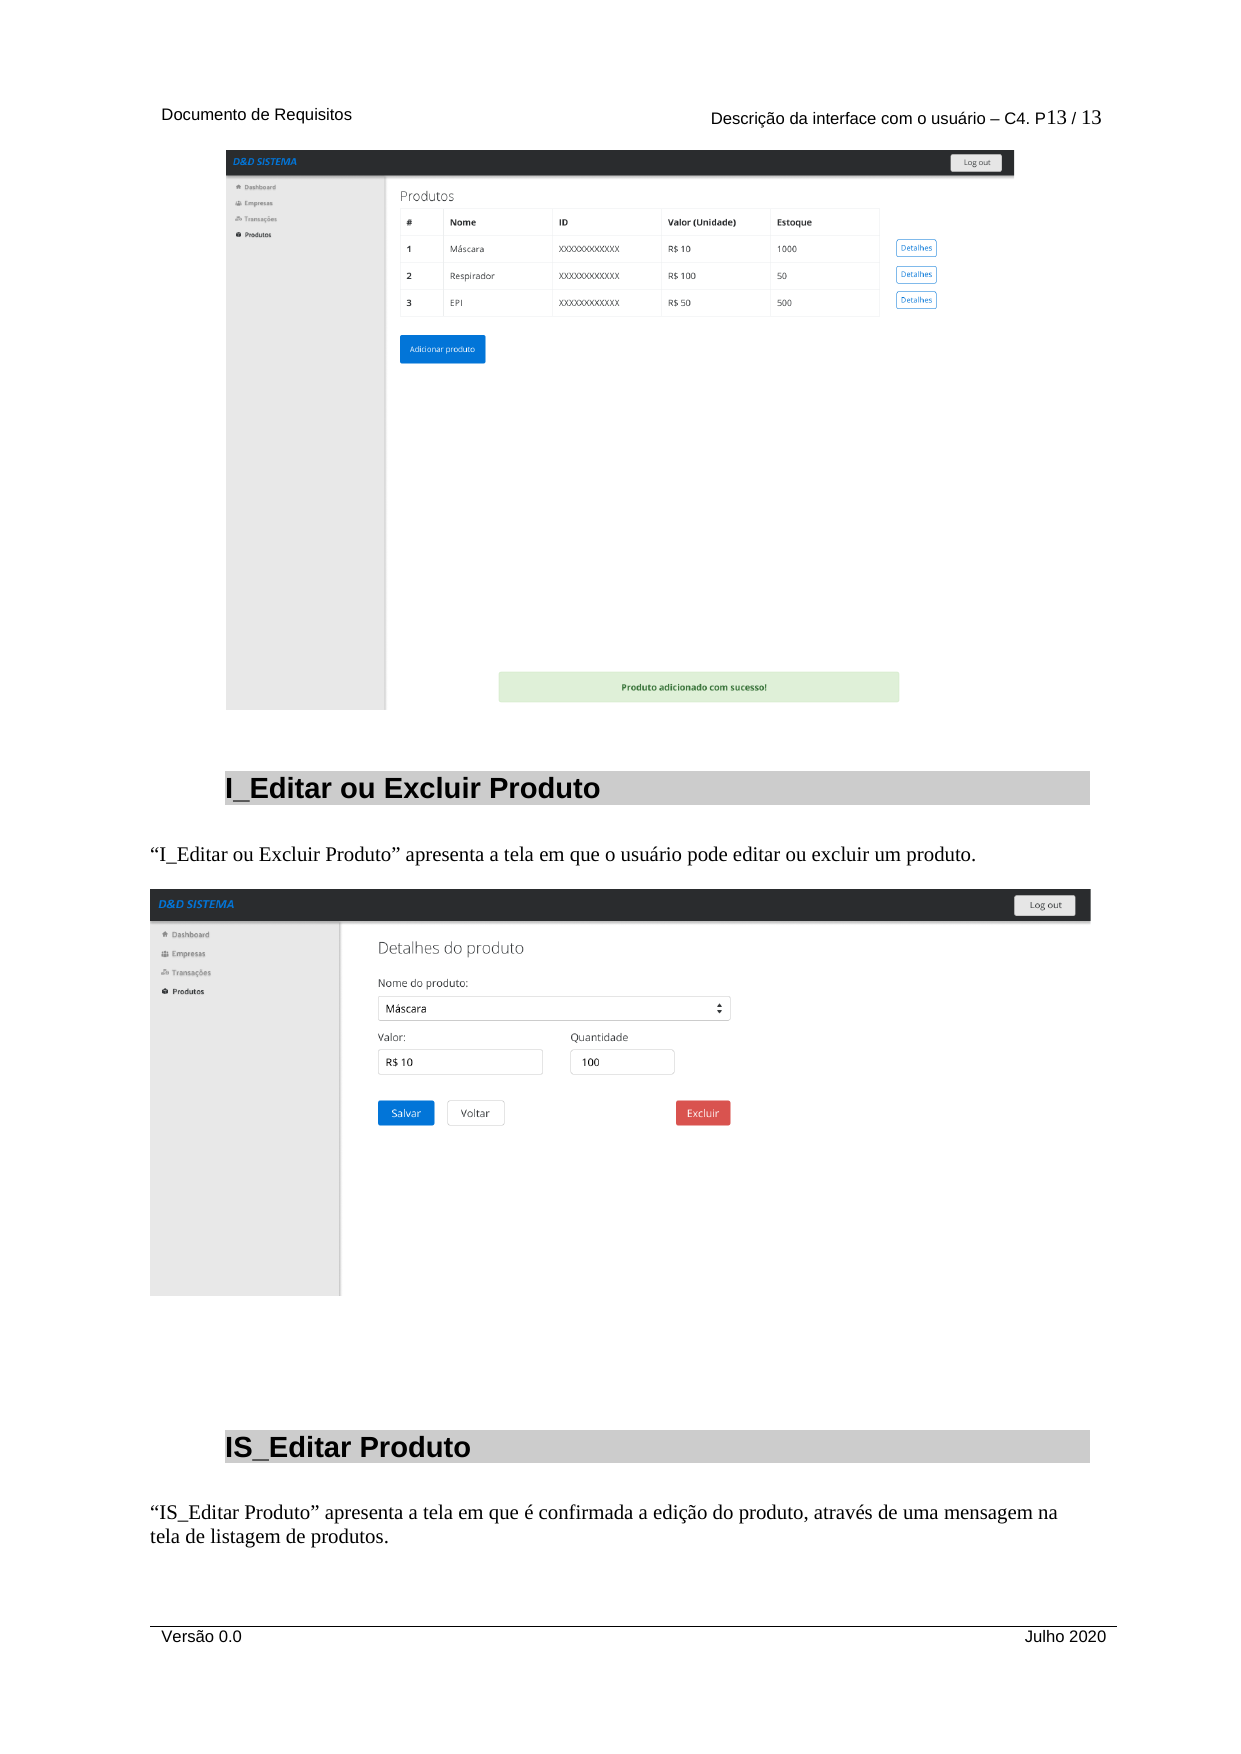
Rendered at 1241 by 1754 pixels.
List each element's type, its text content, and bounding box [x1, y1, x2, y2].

subtitle IS_Editar Produto [225, 1430, 1090, 1463]
text “IS_Editar Produto” apresenta a tela em que é confirmada a edição do produto, através de uma mensagem na tela de listagem de produtos. [150, 1500, 1090, 1548]
text “I_Editar ou Excluir Produto” apresenta a tela em que o usuário pode editar ou excluir um produto. [150, 842, 1090, 866]
subtitle I_Editar ou Excluir Produto [225, 771, 1090, 805]
